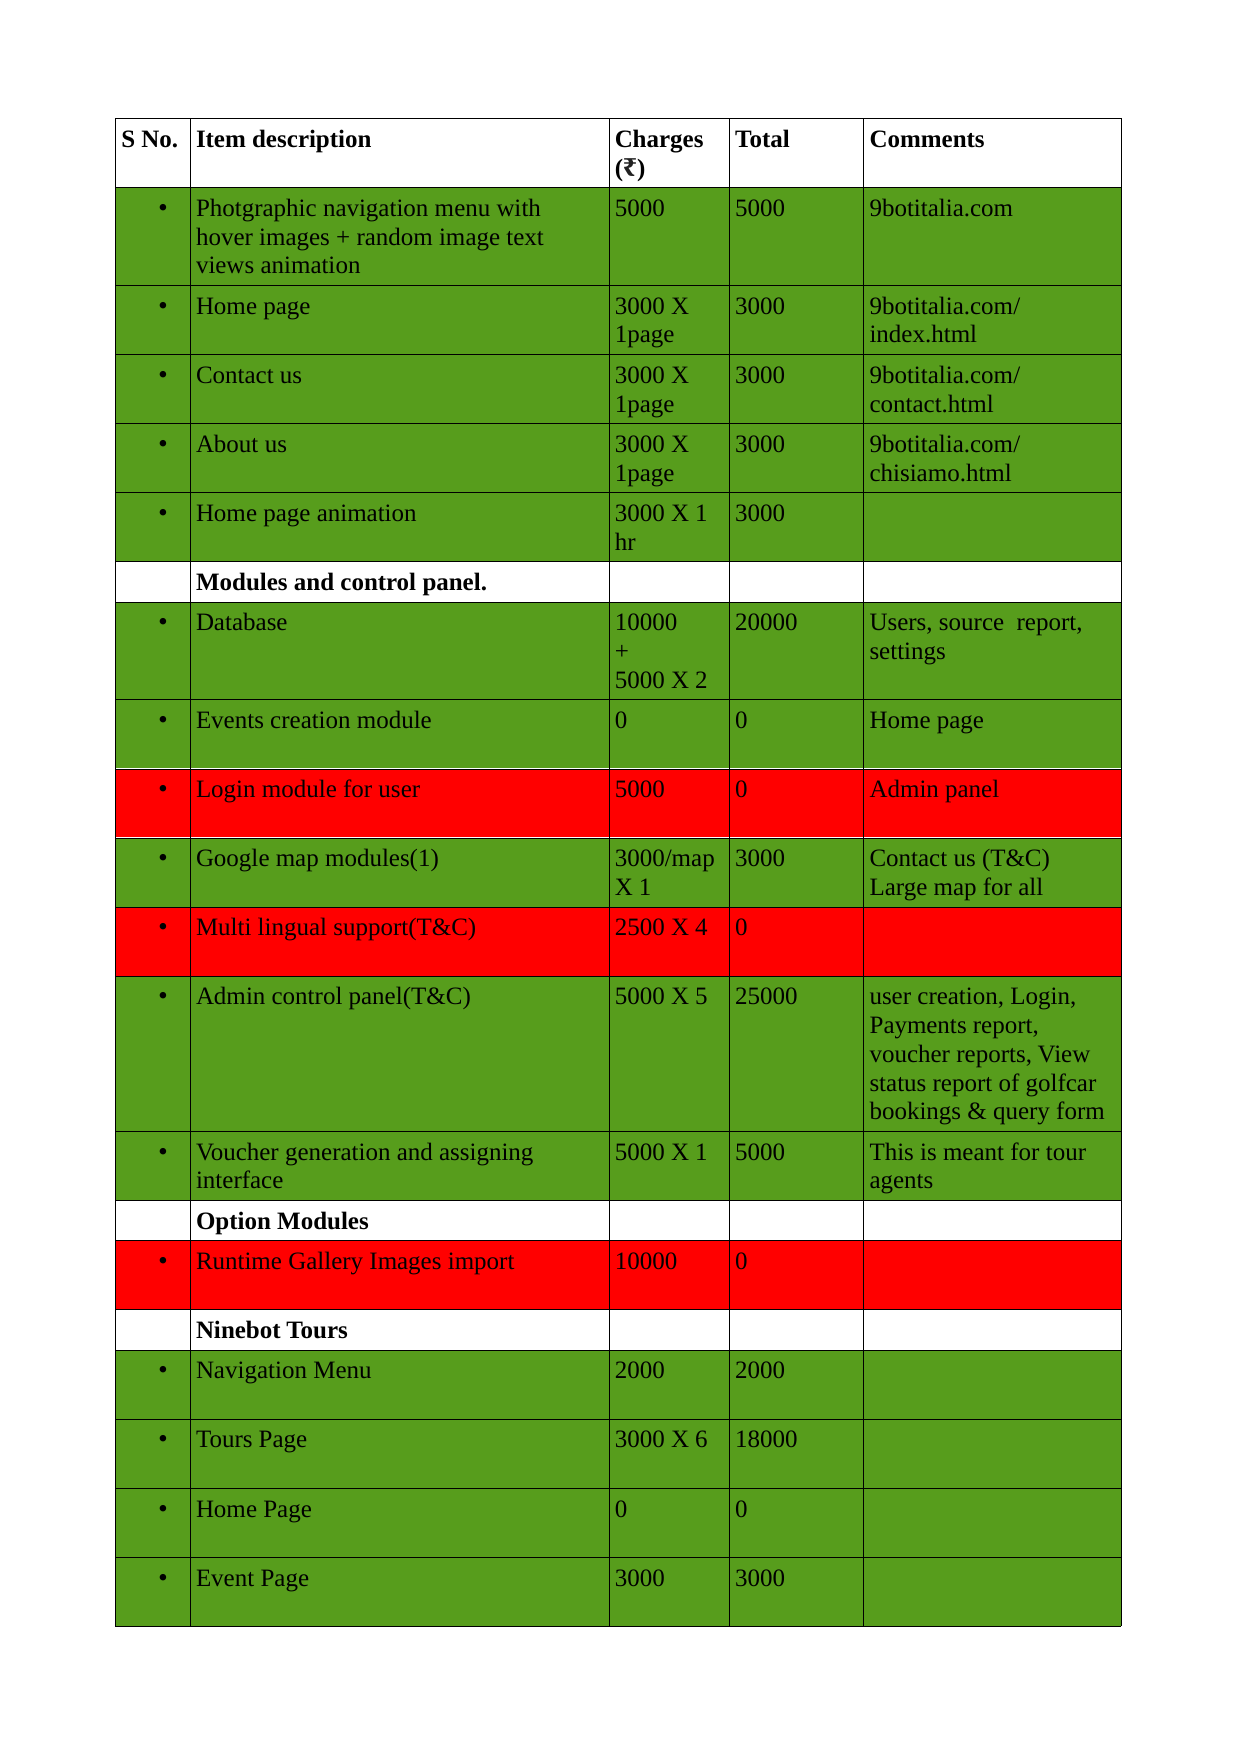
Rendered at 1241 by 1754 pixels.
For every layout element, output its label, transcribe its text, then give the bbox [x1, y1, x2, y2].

table_cell [864, 1310, 1121, 1350]
table_cell Event Page [191, 1558, 609, 1626]
table_cell [116, 1201, 190, 1240]
table_cell [864, 1241, 1121, 1309]
table_cell This is meant for tour agents [864, 1132, 1121, 1200]
table_cell 0 [730, 908, 863, 976]
table_cell Option Modules [191, 1201, 609, 1240]
table_cell Admin panel [864, 770, 1121, 837]
table_cell [116, 908, 190, 976]
table_cell [116, 603, 190, 699]
table_header Item description [191, 119, 609, 187]
table_cell 2000 [730, 1351, 863, 1419]
table_cell [610, 562, 729, 602]
table_header Comments [864, 119, 1121, 187]
table_cell 3000 X 6 [610, 1420, 729, 1488]
table_cell 5000 X 5 [610, 977, 729, 1131]
table_cell Google map modules(1) [191, 839, 609, 907]
table_cell user creation, Login, Payments report, voucher reports, View status report of golfcar bookings & query form [864, 977, 1121, 1131]
table_cell 3000 [730, 424, 863, 492]
table_cell Photgraphic navigation menu with hover images + random image text views animation [191, 188, 609, 285]
table_cell 5000 [730, 1132, 863, 1200]
table_cell [864, 1420, 1121, 1488]
table_cell 5000 [730, 188, 863, 285]
table_cell [116, 839, 190, 907]
table_cell Admin control panel(T&C) [191, 977, 609, 1131]
table_cell [864, 562, 1121, 602]
table_cell 0 [610, 1489, 729, 1557]
table_header Total [730, 119, 863, 187]
table_cell 5000 X 1 [610, 1132, 729, 1200]
table_cell Multi lingual support(T&C) [191, 908, 609, 976]
table_cell 3000 [730, 493, 863, 561]
table_cell Home page [864, 700, 1121, 768]
table_cell 3000 X 1page [610, 286, 729, 354]
table_cell 0 [730, 770, 863, 837]
table_cell [116, 1420, 190, 1488]
table_cell [730, 1310, 863, 1350]
table_cell 9botitalia.com/contact.html [864, 355, 1121, 423]
table_cell [116, 1241, 190, 1309]
table_cell 3000 [730, 839, 863, 907]
table_cell [864, 493, 1121, 561]
table_cell [116, 1489, 190, 1557]
table_cell 3000 [730, 286, 863, 354]
table_cell [116, 188, 190, 285]
table_cell 10000 + 5000 X 2 [610, 603, 729, 699]
table_cell Home page animation [191, 493, 609, 561]
table_cell [116, 493, 190, 561]
table_cell [116, 770, 190, 837]
table_cell Tours Page [191, 1420, 609, 1488]
table_cell Events creation module [191, 700, 609, 768]
table_cell 3000 [730, 355, 863, 423]
table_cell [116, 700, 190, 768]
table_cell About us [191, 424, 609, 492]
table_cell 3000 [610, 1558, 729, 1626]
table_cell 0 [730, 1241, 863, 1309]
table_cell 2500 X 4 [610, 908, 729, 976]
table_cell 5000 [610, 188, 729, 285]
table_cell Navigation Menu [191, 1351, 609, 1419]
table_cell 20000 [730, 603, 863, 699]
table_cell Home page [191, 286, 609, 354]
table_cell Users, source report, settings [864, 603, 1121, 699]
table_cell Contact us (T&C) Large map for all [864, 839, 1121, 907]
table_cell [864, 1351, 1121, 1419]
table_cell 0 [730, 700, 863, 768]
table_cell [116, 1351, 190, 1419]
table_header S No. [116, 119, 190, 187]
table_cell Modules and control panel. [191, 562, 609, 602]
table_header Charges (₹) [610, 119, 729, 187]
table_cell 0 [730, 1489, 863, 1557]
table_cell [116, 1310, 190, 1350]
table_cell [864, 1489, 1121, 1557]
table_cell [864, 1558, 1121, 1626]
table_cell 18000 [730, 1420, 863, 1488]
table_cell [116, 424, 190, 492]
table_cell [116, 286, 190, 354]
table_cell [610, 1310, 729, 1350]
table_cell Runtime Gallery Images import [191, 1241, 609, 1309]
table_cell Ninebot Tours [191, 1310, 609, 1350]
table_cell 9botitalia.com/index.html [864, 286, 1121, 354]
table_cell [864, 1201, 1121, 1240]
table_cell 3000 X 1page [610, 355, 729, 423]
table_cell 9botitalia.com [864, 188, 1121, 285]
table_cell [116, 1558, 190, 1626]
table_cell 5000 [610, 770, 729, 837]
table_cell [116, 562, 190, 602]
table_cell [610, 1201, 729, 1240]
table_cell [730, 1201, 863, 1240]
table_cell Home Page [191, 1489, 609, 1557]
table_cell [116, 977, 190, 1131]
table_cell [116, 355, 190, 423]
table_cell Database [191, 603, 609, 699]
table_cell 3000 X 1page [610, 424, 729, 492]
table_cell 9botitalia.com/chisiamo.html [864, 424, 1121, 492]
table_cell [730, 562, 863, 602]
table_cell 3000/map X 1 [610, 839, 729, 907]
table_cell Login module for user [191, 770, 609, 837]
table_cell 25000 [730, 977, 863, 1131]
table_cell Voucher generation and assigning interface [191, 1132, 609, 1200]
table_cell 0 [610, 700, 729, 768]
table_cell 3000 X 1 hr [610, 493, 729, 561]
table_cell Contact us [191, 355, 609, 423]
table_cell [116, 1132, 190, 1200]
table_cell [864, 908, 1121, 976]
table_cell 10000 [610, 1241, 729, 1309]
table_cell 2000 [610, 1351, 729, 1419]
table_cell 3000 [730, 1558, 863, 1626]
